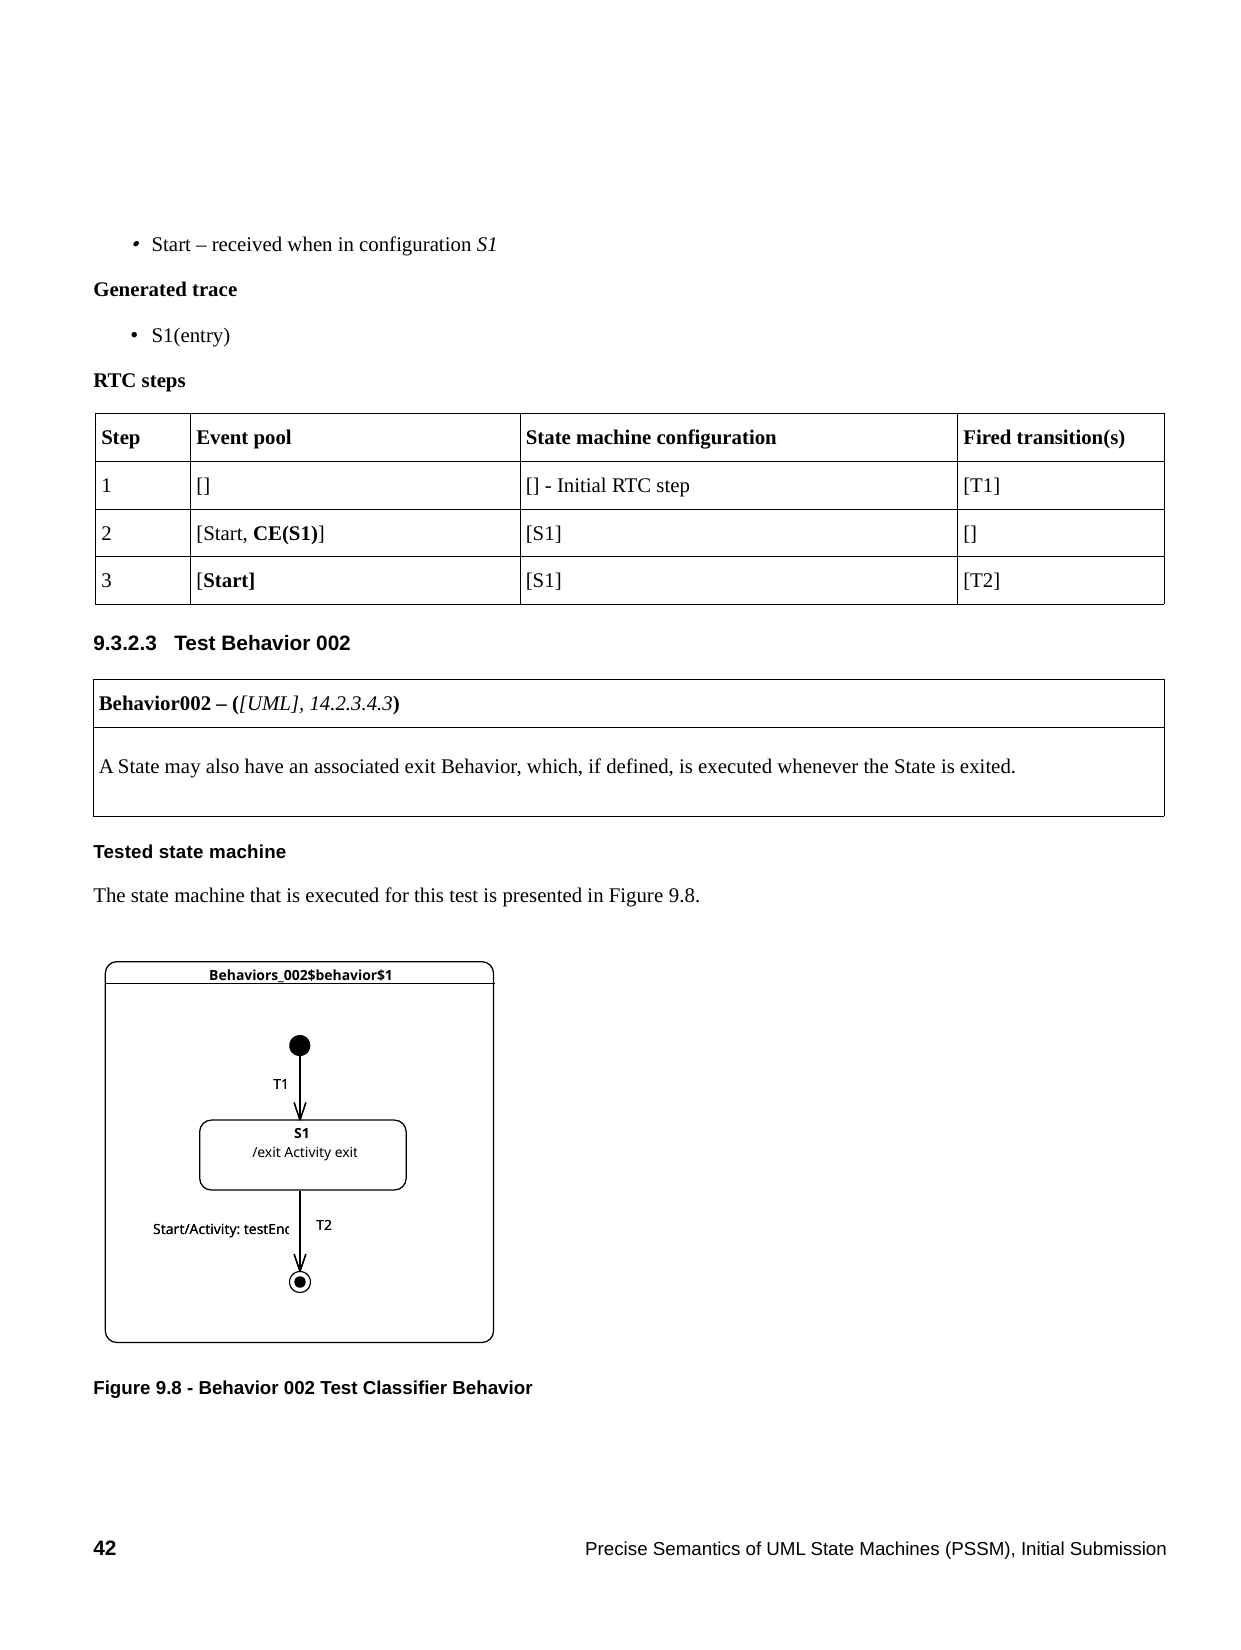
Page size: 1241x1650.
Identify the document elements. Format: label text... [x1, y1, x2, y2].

table_header Event pool [191, 414, 520, 461]
table_cell 3 [96, 557, 190, 604]
text Generated trace [93, 277, 1164, 301]
table_header Fired transition(s) [958, 414, 1164, 461]
table_cell 1 [96, 462, 190, 509]
table_cell [T1] [958, 462, 1164, 509]
subtitle Test Behavior 002 [93, 629, 1164, 654]
list S1(entry) [131, 322, 1164, 347]
table_cell [] [191, 462, 520, 509]
table_cell 2 [96, 510, 190, 556]
text Figure 9.8 - Behavior 002 Test Classifier Behavior [93, 1377, 586, 1398]
table_cell [S1] [521, 510, 957, 556]
table_cell [Start, CE(S1)] [191, 510, 520, 556]
list Start – received when in configuration S1 [131, 231, 1164, 256]
table_cell [T2] [958, 557, 1164, 604]
table_cell [] [958, 510, 1164, 556]
table_header State machine configuration [521, 414, 957, 461]
table_cell A State may also have an associated exit Behavior, which, if defined, is executed whenever the State is exited. [94, 728, 1164, 816]
text The state machine that is executed for this test is presented in Figure 9.8. [93, 883, 1164, 907]
table_cell [Start] [191, 557, 520, 604]
subtitle Tested state machine [93, 841, 1164, 862]
table_cell [] - Initial RTC step [521, 462, 957, 509]
table_cell [S1] [521, 557, 957, 604]
table_header Step [96, 414, 190, 461]
text RTC steps [93, 368, 1164, 392]
table_header Behavior002 – ([UML], 14.2.3.4.3) [94, 680, 1164, 727]
